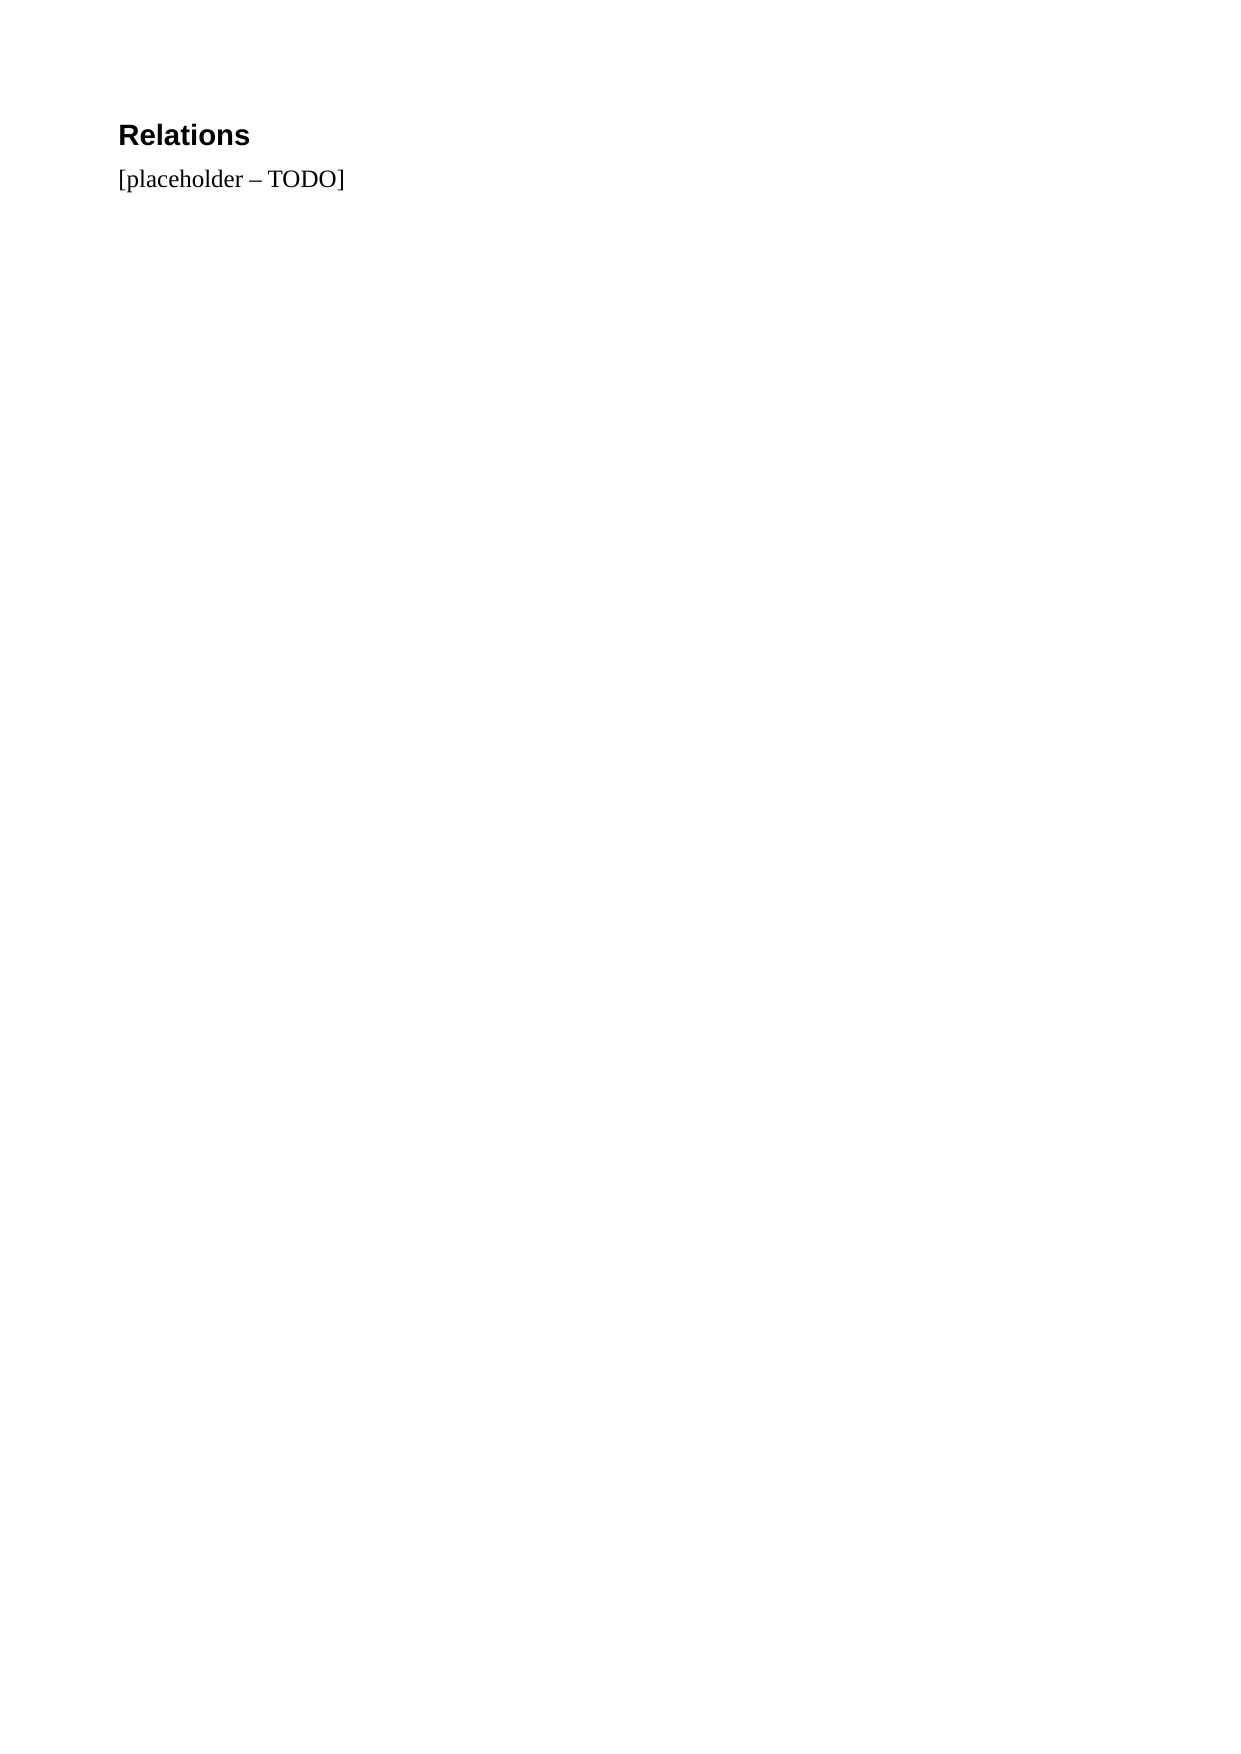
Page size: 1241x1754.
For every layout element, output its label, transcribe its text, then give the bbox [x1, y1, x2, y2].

subtitle Relations [118, 118, 1122, 152]
text [placeholder – TODO] [118, 164, 1122, 193]
